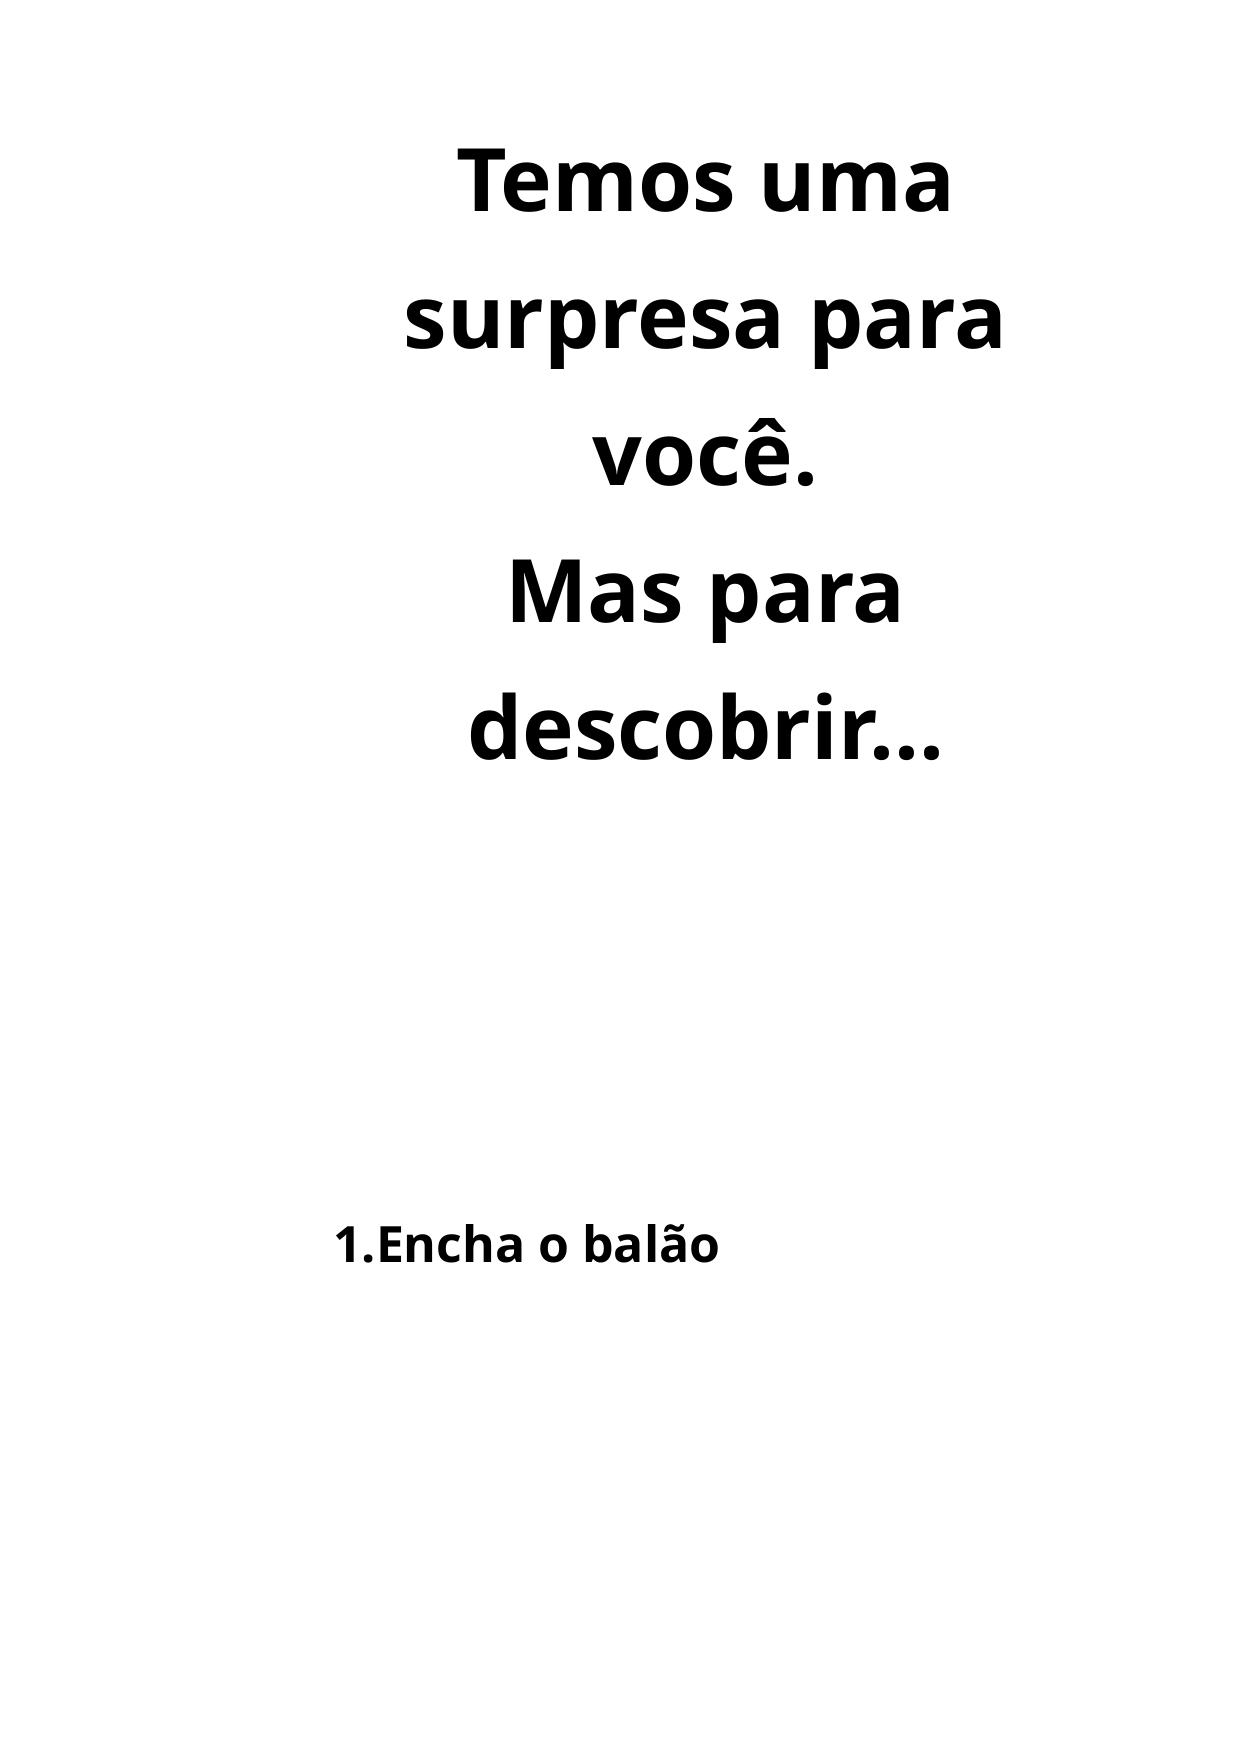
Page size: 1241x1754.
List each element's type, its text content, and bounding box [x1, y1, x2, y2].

list Encha o balão [333, 1209, 1122, 1277]
text Temos uma surpresa para você. Mas para descobrir... [289, 118, 1122, 785]
